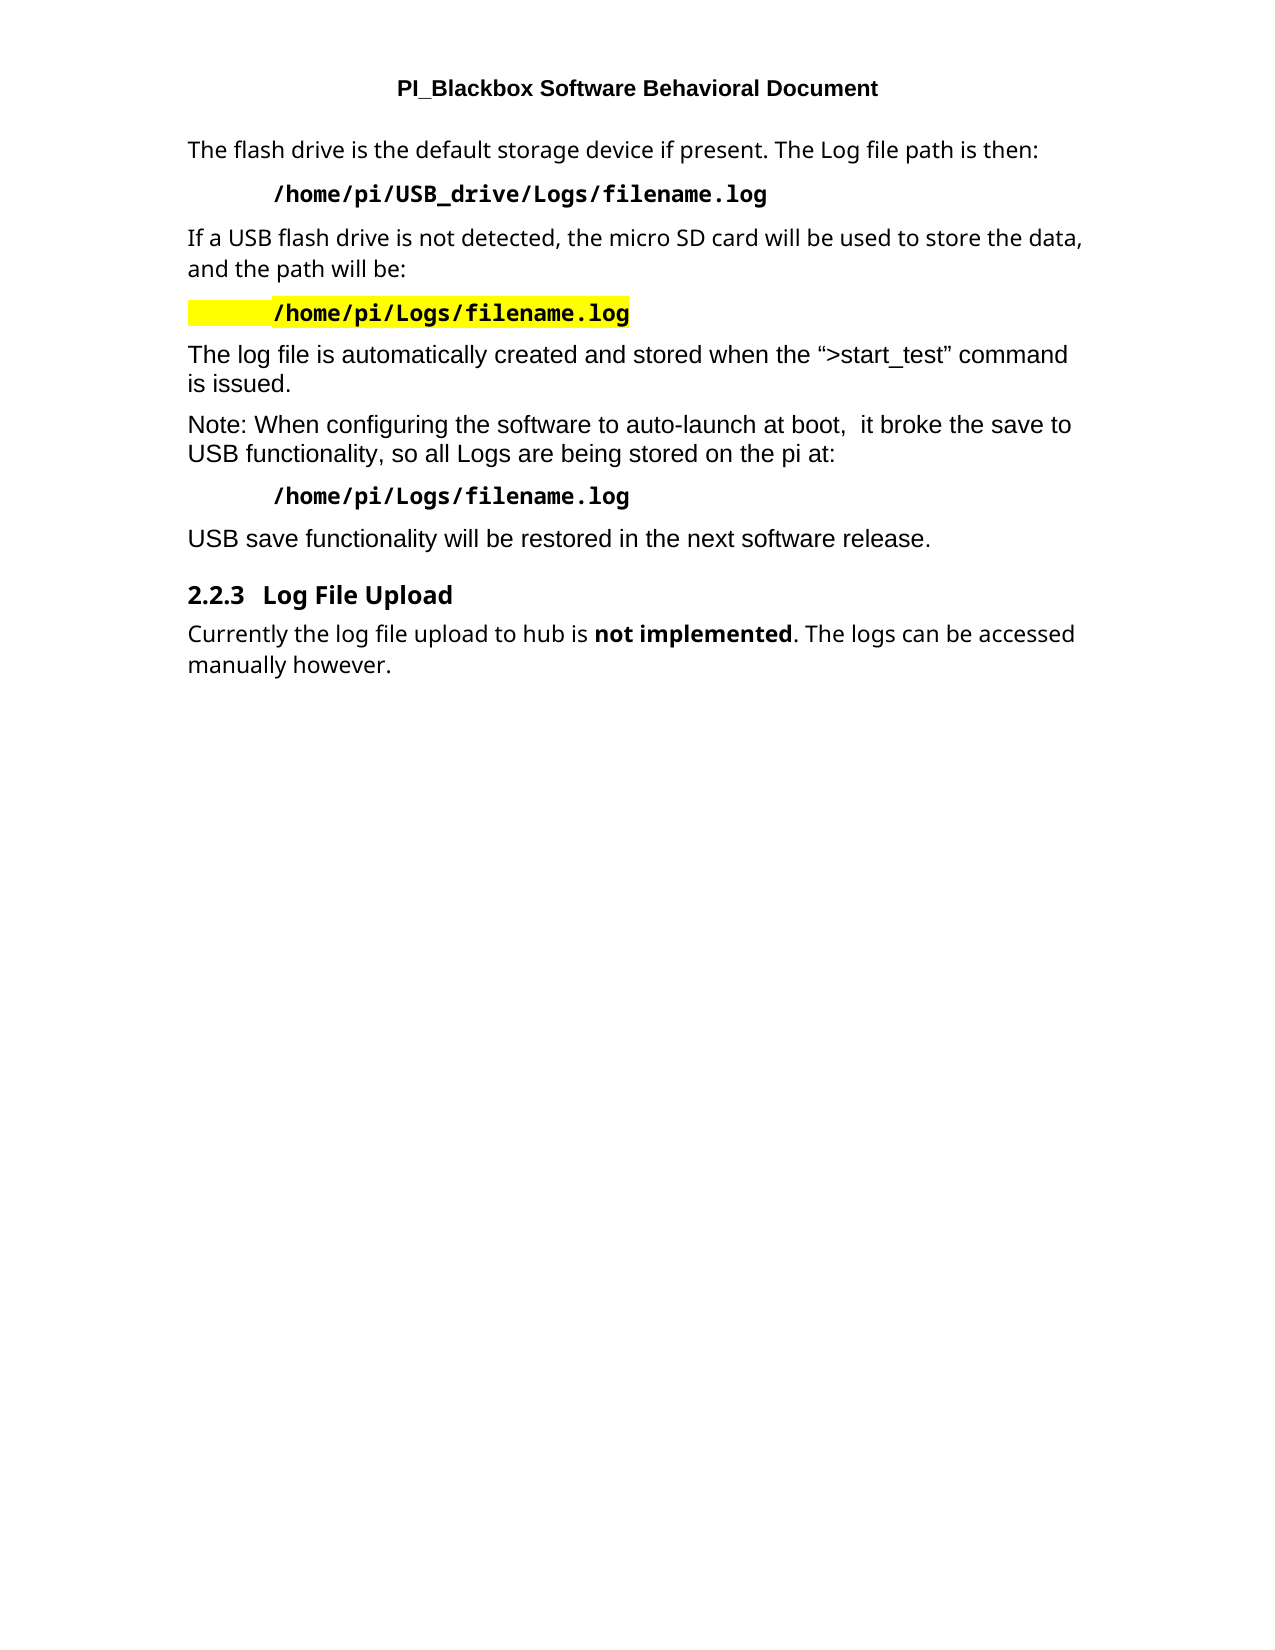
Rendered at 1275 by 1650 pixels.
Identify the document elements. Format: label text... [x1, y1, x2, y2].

text Note: When configuring the software to auto-launch at boot, it broke the save to USB functionality, so all Logs are being stored on the pi at: [187, 410, 1087, 468]
text The log file is automatically created and stored when the “>start_test” command is issued. [187, 340, 1087, 398]
subtitle Log File Upload [187, 578, 1087, 612]
text /home/pi/Logs/filename.log [187, 296, 1087, 328]
text Currently the log file upload to hub is not implemented. The logs can be accessed manually however. [187, 618, 1087, 681]
text /home/pi/Logs/filename.log [187, 480, 1087, 511]
text USB save functionality will be restored in the next software release. [187, 524, 1087, 553]
text /home/pi/USB_drive/Logs/filename.log [187, 178, 1087, 209]
text The flash drive is the default storage device if present. The Log file path is then: [187, 134, 1087, 165]
text If a USB flash drive is not detected, the micro SD card will be used to store the data, and the path will be: [187, 221, 1087, 284]
